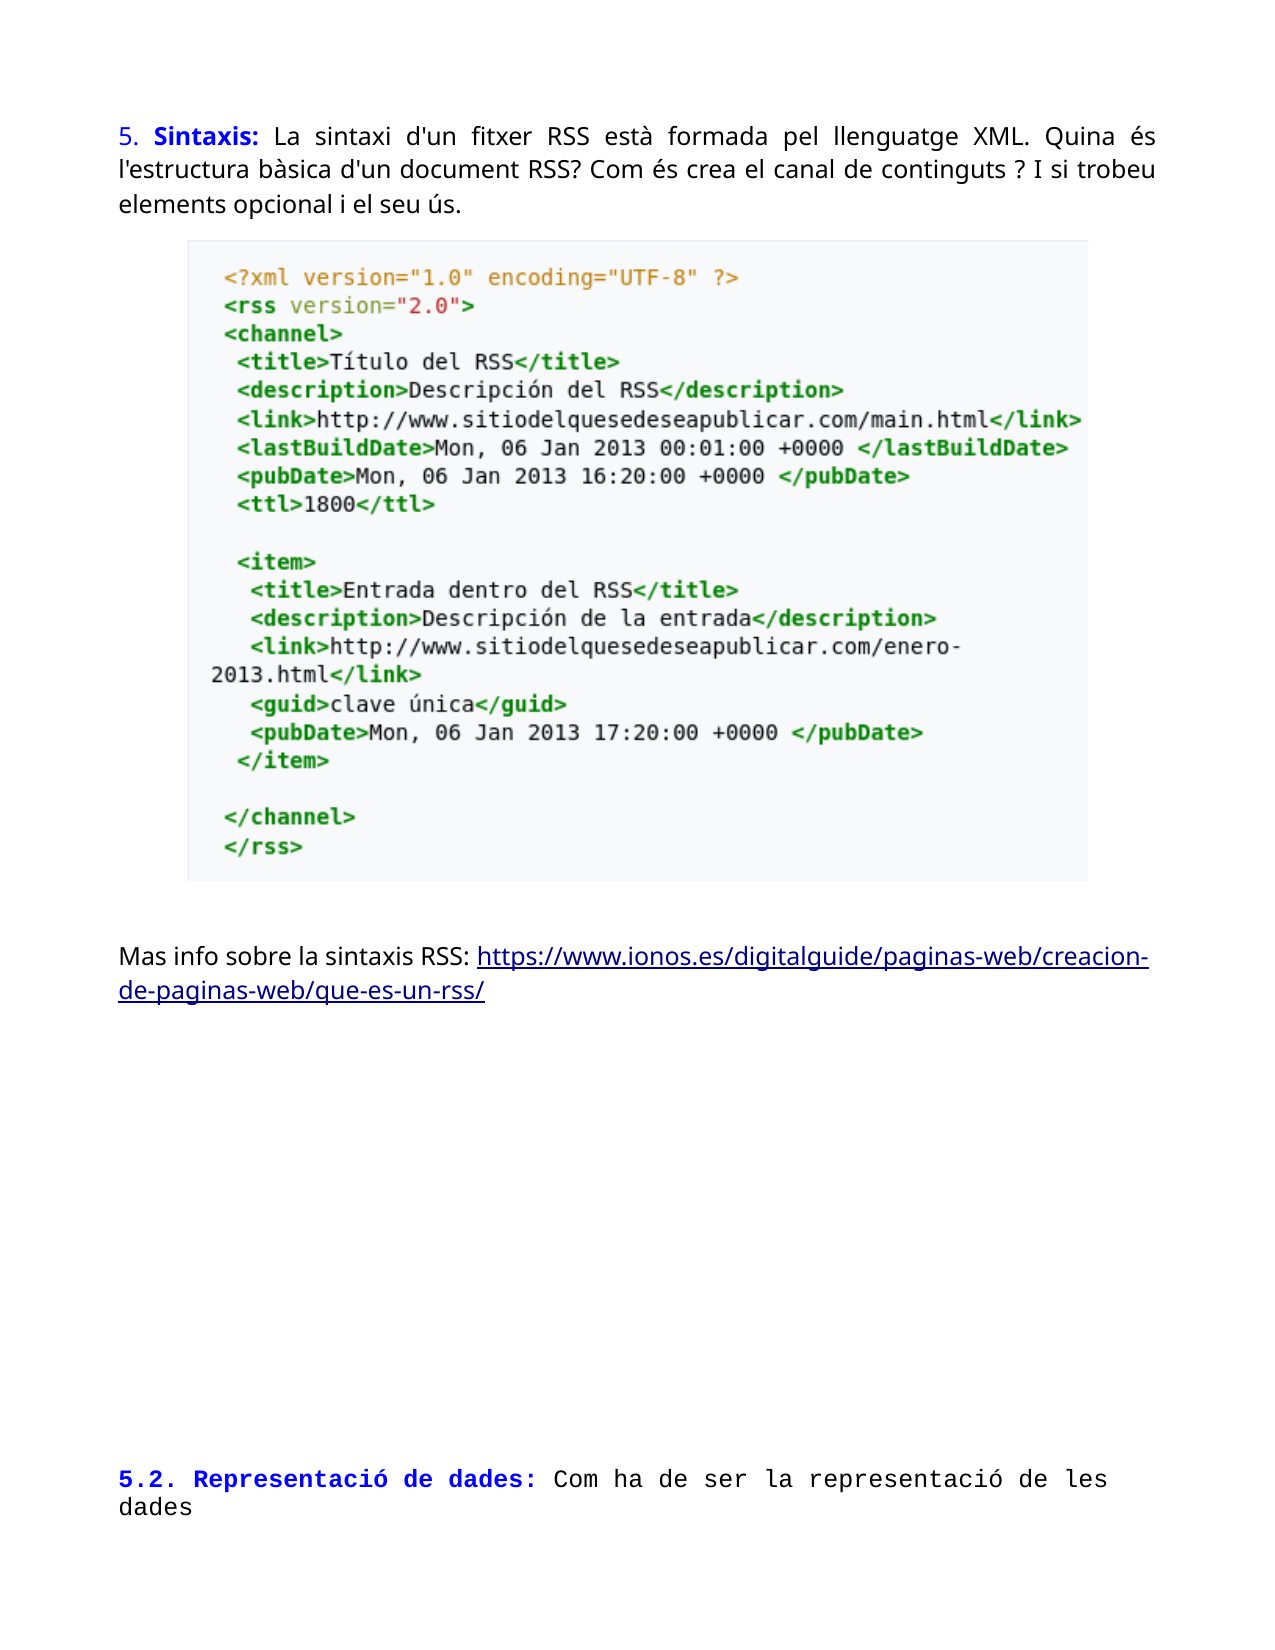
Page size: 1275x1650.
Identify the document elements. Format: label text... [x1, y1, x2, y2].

text 5.2. Representació de dades: Com ha de ser la representació de les dades [118, 1466, 1157, 1523]
text Mas info sobre la sintaxis RSS: https://www.ionos.es/digitalguide/paginas-web/creacion-de-paginas-web/que-es-un-rss/ [118, 938, 1157, 1006]
picture [186, 240, 1089, 881]
text 5. Sintaxis: La sintaxi d'un fitxer RSS està formada pel llenguatge XML. Quina és l'estructura bàsica d'un document RSS? Com és crea el canal de continguts ? I si trobeu elements opcional i el seu ús. [118, 118, 1157, 220]
